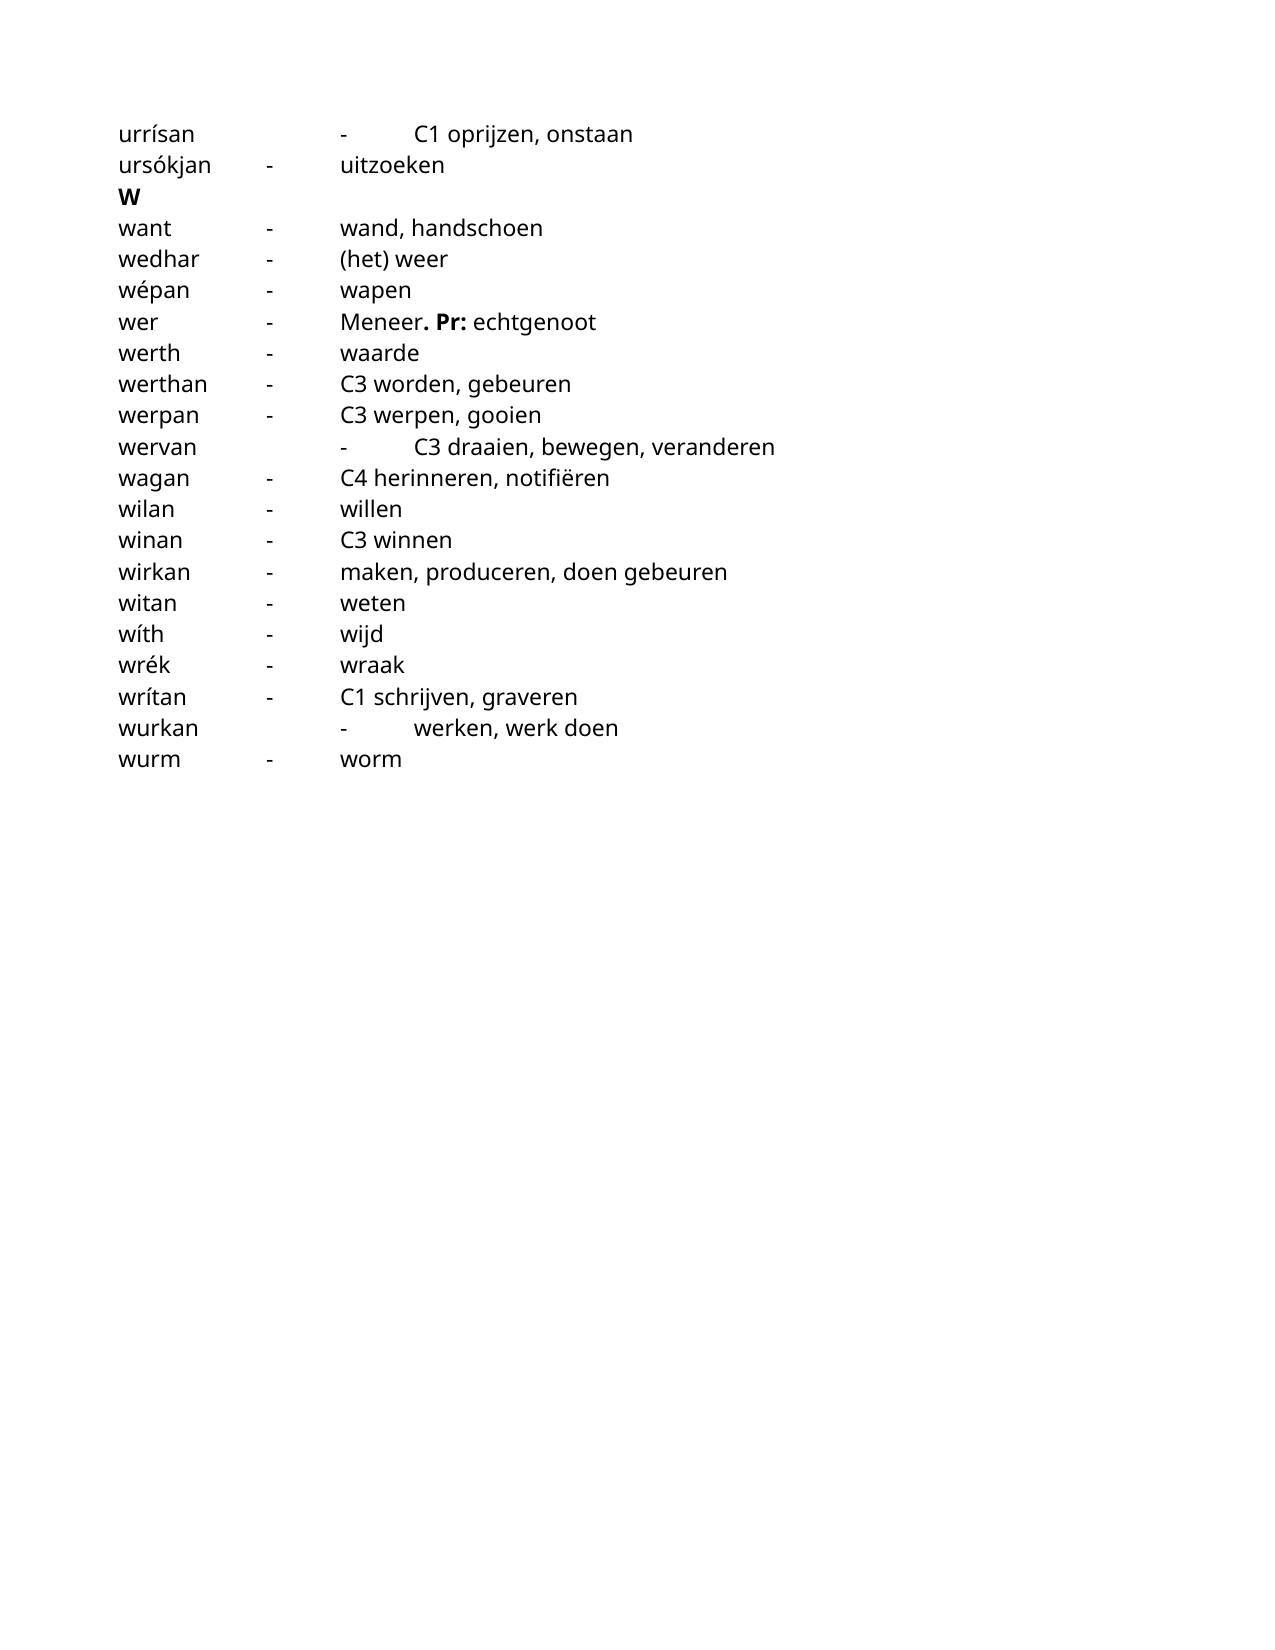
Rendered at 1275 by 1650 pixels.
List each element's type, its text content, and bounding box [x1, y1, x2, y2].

text werthan - C3 worden, gebeuren [118, 368, 1157, 399]
text W [118, 181, 1157, 212]
text wervan - C3 draaien, bewegen, veranderen [118, 431, 1157, 462]
text winan - C3 winnen [118, 524, 1157, 556]
text wépan - wapen [118, 274, 1157, 306]
text want - wand, handschoen [118, 212, 1157, 243]
text werth - waarde [118, 337, 1157, 368]
text wíth - wijd [118, 618, 1157, 649]
text werpan - C3 werpen, gooien [118, 399, 1157, 431]
text witan - weten [118, 587, 1157, 618]
text ursókjan - uitzoeken [118, 149, 1157, 181]
text wer - Meneer. Pr: echtgenoot [118, 306, 1157, 337]
text wurkan - werken, werk doen [118, 712, 1157, 743]
text wirkan - maken, produceren, doen gebeuren [118, 556, 1157, 587]
text wrítan - C1 schrijven, graveren [118, 681, 1157, 712]
text wrék - wraak [118, 649, 1157, 681]
text wilan - willen [118, 493, 1157, 524]
text wedhar - (het) weer [118, 243, 1157, 274]
text wurm - worm [118, 743, 1157, 774]
text wagan - C4 herinneren, notifiëren [118, 462, 1157, 493]
text urrísan - C1 oprijzen, onstaan [118, 118, 1157, 149]
